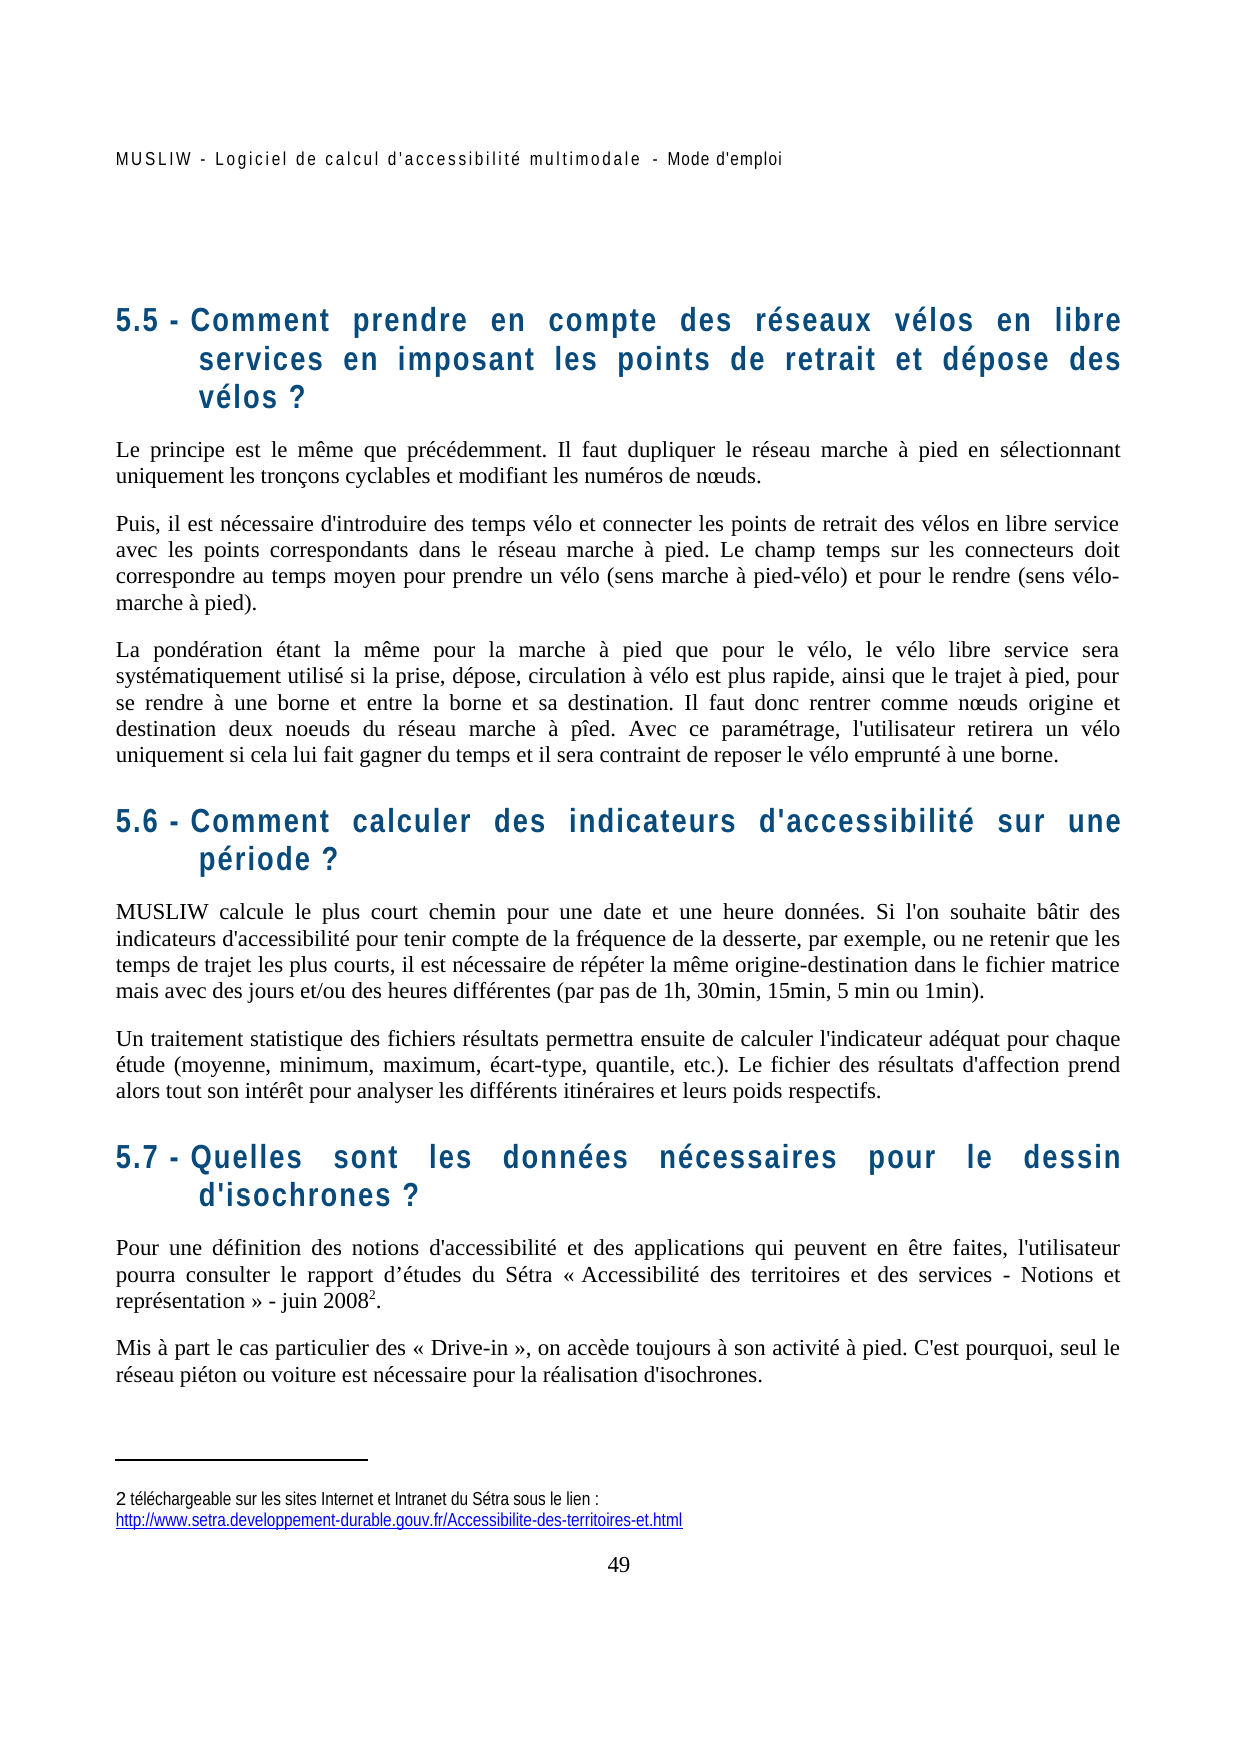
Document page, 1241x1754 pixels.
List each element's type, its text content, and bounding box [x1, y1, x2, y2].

text La pondération étant la même pour la marche à pied que pour le vélo, le vélo libre service sera systématiquement utilisé si la prise, dépose, circulation à vélo est plus rapide, ainsi que le trajet à pied, pour se rendre à une borne et entre la borne et sa destination. Il faut donc rentrer comme nœuds origine et destination deux noeuds du réseau marche à pîed. Avec ce paramétrage, l'utilisateur retirera un vélo uniquement si cela lui fait gagner du temps et il sera contraint de reposer le vélo emprunté à une borne. [116, 636, 1122, 768]
text Mis à part le cas particulier des « Drive-in », on accède toujours à son activité à pied. C'est pourquoi, seul le réseau piéton ou voiture est nécessaire pour la réalisation d'isochrones. [116, 1334, 1122, 1387]
text Un traitement statistique des fichiers résultats permettra ensuite de calculer l'indicateur adéquat pour chaque étude (moyenne, minimum, maximum, écart-type, quantile, etc.). Le fichier des résultats d'affection prend alors tout son intérêt pour analyser les différents itinéraires et leurs poids respectifs. [116, 1025, 1122, 1104]
text Le principe est le même que précédemment. Il faut dupliquer le réseau marche à pied en sélectionnant uniquement les tronçons cyclables et modifiant les numéros de nœuds. [116, 436, 1122, 489]
text Puis, il est nécessaire d'introduire des temps vélo et connecter les points de retrait des vélos en libre service avec les points correspondants dans le réseau marche à pied. Le champ temps sur les connecteurs doit correspondre au temps moyen pour prendre un vélo (sens marche à pied-vélo) et pour le rendre (sens vélo-marche à pied). [116, 510, 1122, 615]
subtitle Comment calculer des indicateurs d'accessibilité sur une période ? [116, 801, 1122, 878]
subtitle Quelles sont les données nécessaires pour le dessin d'isochrones ? [116, 1137, 1122, 1213]
text Pour une définition des notions d'accessibilité et des applications qui peuvent en être faites, l'utilisateur pourra consulter le rapport d’études du Sétra « Accessibilité des territoires et des services - Notions et représentation » - juin 2008. [116, 1234, 1122, 1313]
subtitle Comment prendre en compte des réseaux vélos en libre services en imposant les points de retrait et dépose des vélos ? [116, 301, 1122, 415]
text MUSLIW calcule le plus court chemin pour une date et une heure données. Si l'on souhaite bâtir des indicateurs d'accessibilité pour tenir compte de la fréquence de la desserte, par exemple, ou ne retenir que les temps de trajet les plus courts, il est nécessaire de répéter la même origine-destination dans le fichier matrice mais avec des jours et/ou des heures différentes (par pas de 1h, 30min, 15min, 5 min ou 1min). [116, 898, 1122, 1004]
text téléchargeable sur les sites Internet et Intranet du Sétra sous le lien : http://www.setra.developpement-durable.gouv.fr/Accessibilite-des-territoires-et.html [116, 1487, 1122, 1531]
